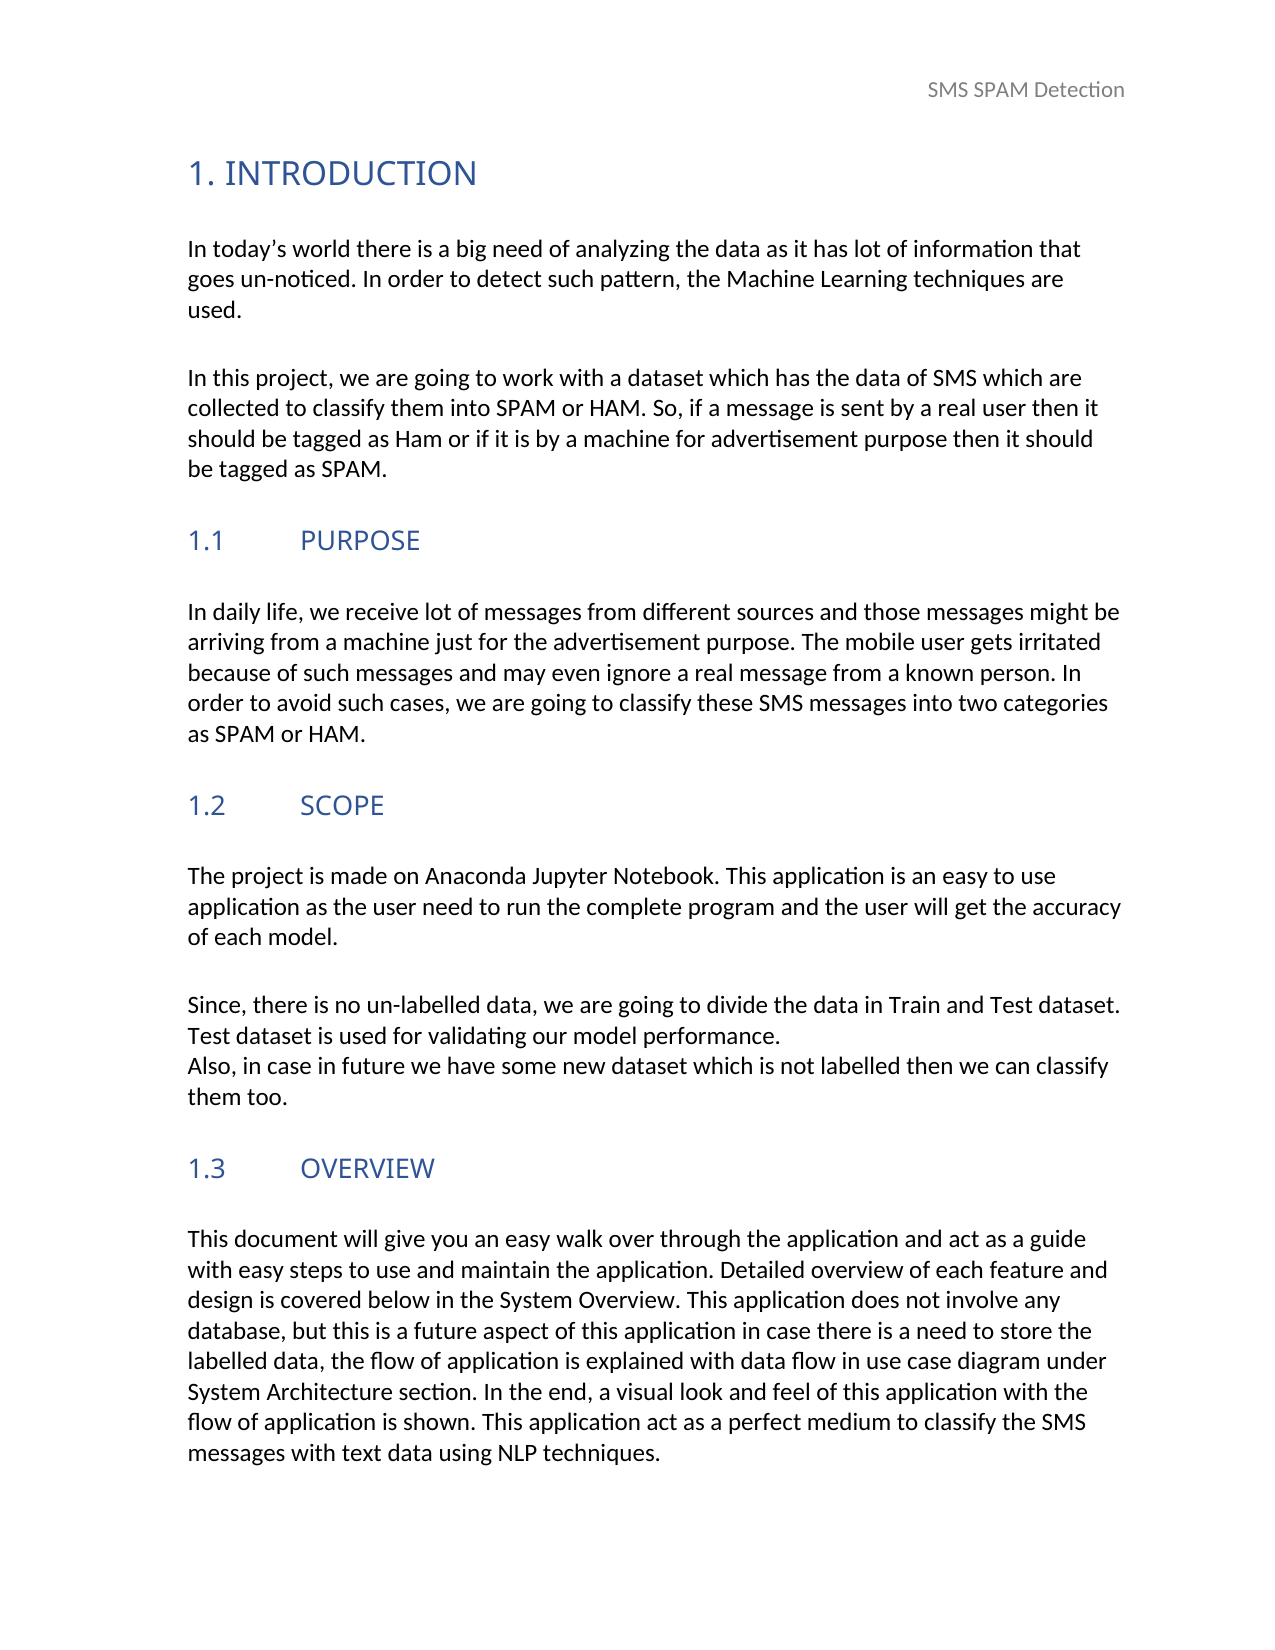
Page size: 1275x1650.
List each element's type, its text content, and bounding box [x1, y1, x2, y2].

text In this project, we are going to work with a dataset which has the data of SMS which are collected to classify them into SPAM or HAM. So, if a message is sent by a real user then it should be tagged as Ham or if it is by a machine for advertisement purpose then it should be tagged as SPAM. [187, 362, 1125, 484]
text Since, there is no un-labelled data, we are going to divide the data in Train and Test dataset. Test dataset is used for validating our model performance. Also, in case in future we have some new dataset which is not labelled then we can classify them too. [187, 989, 1125, 1112]
text In daily life, we receive lot of messages from different sources and those messages might be arriving from a machine just for the advertisement purpose. The mobile user gets irritated because of such messages and may even ignore a real message from a known person. In order to avoid such cases, we are going to classify these SMS messages into two categories as SPAM or HAM. [187, 596, 1125, 748]
subtitle PURPOSE [187, 522, 1125, 558]
text This document will give you an easy walk over through the application and act as a guide with easy steps to use and maintain the application. Detailed overview of each feature and design is covered below in the System Overview. This application does not involve any database, but this is a future aspect of this application in case there is a need to store the labelled data, the flow of application is explained with data flow in use case diagram under System Architecture section. In the end, a visual look and feel of this application with the flow of application is shown. This application act as a perfect medium to classify the SMS messages with text data using NLP techniques. [187, 1223, 1125, 1468]
text In today’s world there is a big need of analyzing the data as it has lot of information that goes un-noticed. In order to detect such pattern, the Machine Learning techniques are used. [187, 233, 1125, 324]
text The project is made on Anaconda Jupyter Notebook. This application is an easy to use application as the user need to run the complete program and the user will get the accuracy of each model. [187, 860, 1125, 952]
subtitle OVERVIEW [187, 1149, 1125, 1186]
subtitle INTRODUCTION [187, 150, 1125, 195]
subtitle SCOPE [187, 786, 1125, 823]
